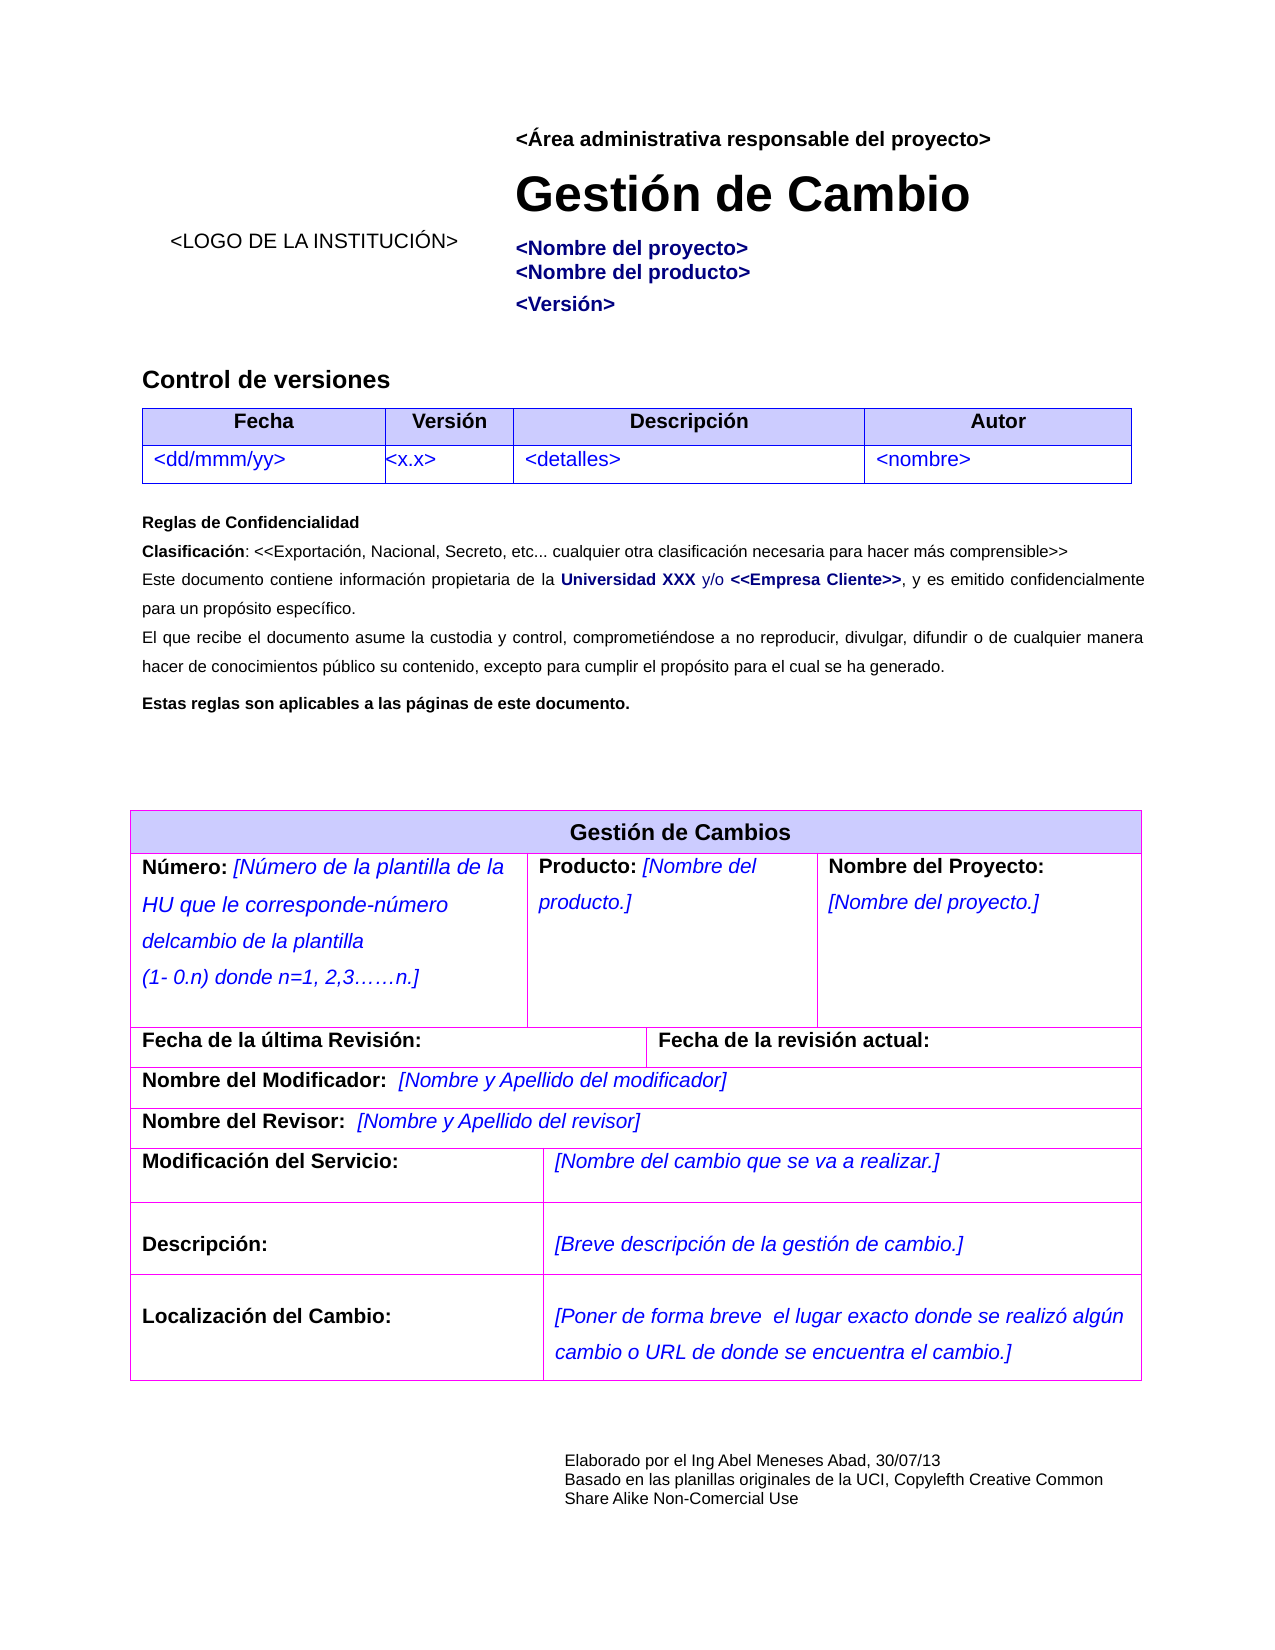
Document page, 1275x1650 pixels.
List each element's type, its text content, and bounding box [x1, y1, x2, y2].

table_cell Fecha de la última Revisión: [131, 1028, 646, 1067]
table_header Fecha [143, 409, 385, 445]
table_cell Descripción: [131, 1203, 543, 1273]
table_cell <x.x> [386, 446, 513, 483]
table_cell [Poner de forma breve el lugar exacto donde se realizó algún cambio o URL de donde se encuentra el cambio.] [544, 1275, 1141, 1380]
table_cell Nombre del Modificador: [Nombre y Apellido del modificador] [131, 1068, 1141, 1108]
table_cell Control de versiones [118, 365, 1156, 484]
table_cell Fecha de la revisión actual: [647, 1028, 1141, 1067]
table_cell <nombre> [865, 446, 1131, 483]
table_header Autor [865, 409, 1131, 445]
table_cell Número: [Número de la plantilla de la HU que le corresponde-número delcambio de la plantilla (1- 0.n) donde n=1, 2,3……n.] [131, 854, 527, 1027]
table_header <LOGO DE LA INSTITUCIÓN> [118, 118, 504, 365]
table_header <Área administrativa responsable del proyecto> Gestión de Cambio <Nombre del proyecto> <Nombre del producto> <Versión> [504, 118, 1156, 365]
table_cell Reglas de Confidencialidad Clasificación: <<Exportación, Nacional, Secreto, etc... cualquier otra clasificación necesaria para hacer más comprensible>> Este documento contiene información propietaria de la Universidad XXX y/o <<Empresa Cliente>>, y es emitido confidencialmente para un propósito específico. El que recibe el documento asume la custodia y control, comprometiéndose a no reproducir, divulgar, difundir o de cualquier manera hacer de conocimientos público su contenido, excepto para cumplir el propósito para el cual se ha generado. Estas reglas son aplicables a las páginas de este documento. [118, 484, 1156, 713]
table_cell <dd/mmm/yy> [143, 446, 385, 483]
table_cell <detalles> [514, 446, 864, 483]
table_header Gestión de Cambios [131, 811, 1141, 853]
table_cell Nombre del Proyecto: [Nombre del proyecto.] [818, 854, 1141, 1027]
table_cell Producto: [Nombre del producto.] [528, 854, 817, 1027]
table_cell Modificación del Servicio: [131, 1149, 543, 1202]
table_cell Nombre del Revisor: [Nombre y Apellido del revisor] [131, 1109, 1141, 1147]
table_cell Localización del Cambio: [131, 1275, 543, 1380]
table_header Descripción [514, 409, 864, 445]
table_cell [Breve descripción de la gestión de cambio.] [544, 1203, 1141, 1273]
table_header Versión [386, 409, 513, 445]
table_cell [Nombre del cambio que se va a realizar.] [544, 1149, 1141, 1202]
